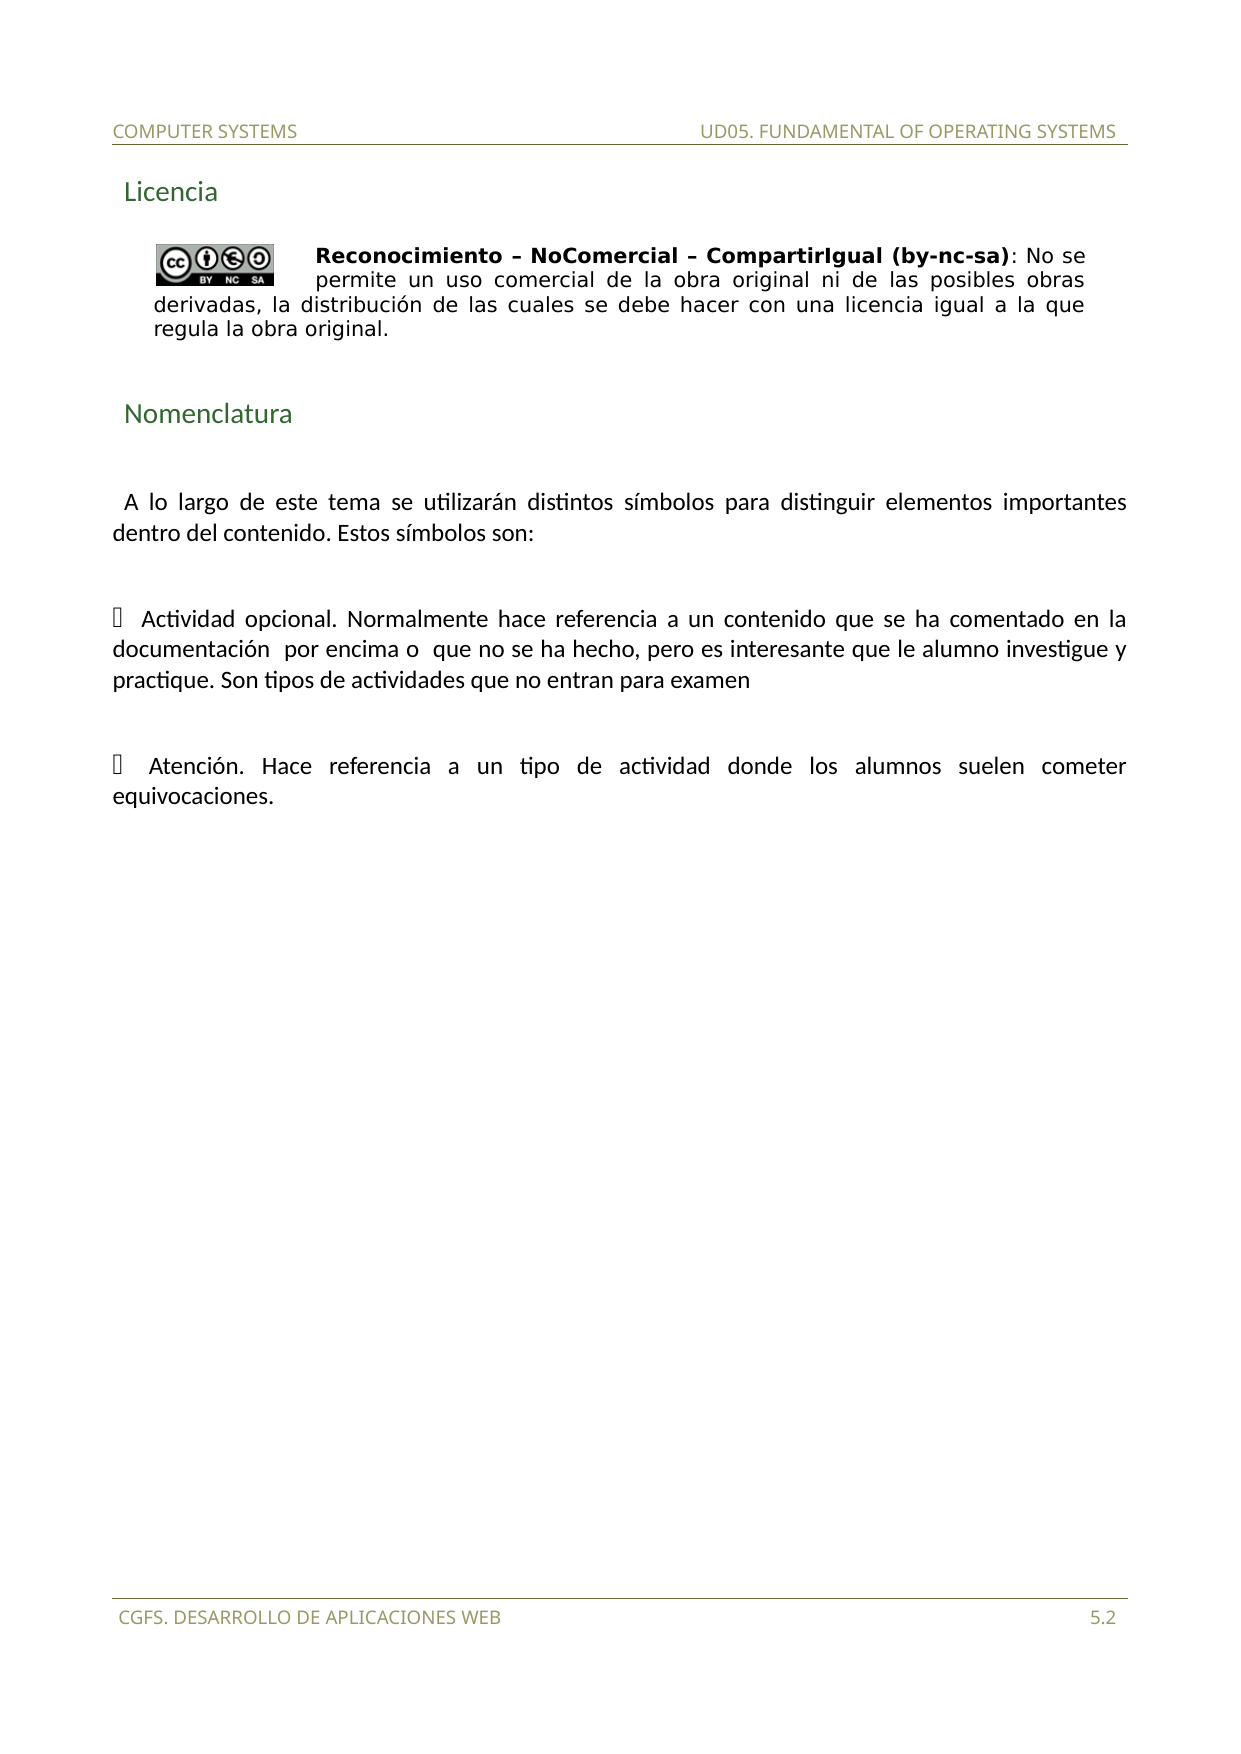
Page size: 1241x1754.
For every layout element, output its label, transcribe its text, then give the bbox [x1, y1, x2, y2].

text Nomenclatura [112, 396, 1128, 431]
text  Atención. Hace referencia a un tipo de actividad donde los alumnos suelen cometer equivocaciones. [112, 750, 1128, 811]
picture [156, 244, 274, 286]
text  Actividad opcional. Normalmente hace referencia a un contenido que se ha comentado en la documentación por encima o que no se ha hecho, pero es interesante que le alumno investigue y practique. Son tipos de actividades que no entran para examen [112, 603, 1128, 694]
text Reconocimiento – NoComercial – CompartirIgual (by-nc-sa): No se permite un uso comercial de la obra original ni de las posibles obras derivadas, la distribución de las cuales se debe hacer con una licencia igual a la que regula la obra original. [153, 244, 1086, 341]
text Licencia [112, 173, 1128, 209]
text A lo largo de este tema se utilizarán distintos símbolos para distinguir elementos importantes dentro del contenido. Estos símbolos son: [112, 487, 1128, 548]
